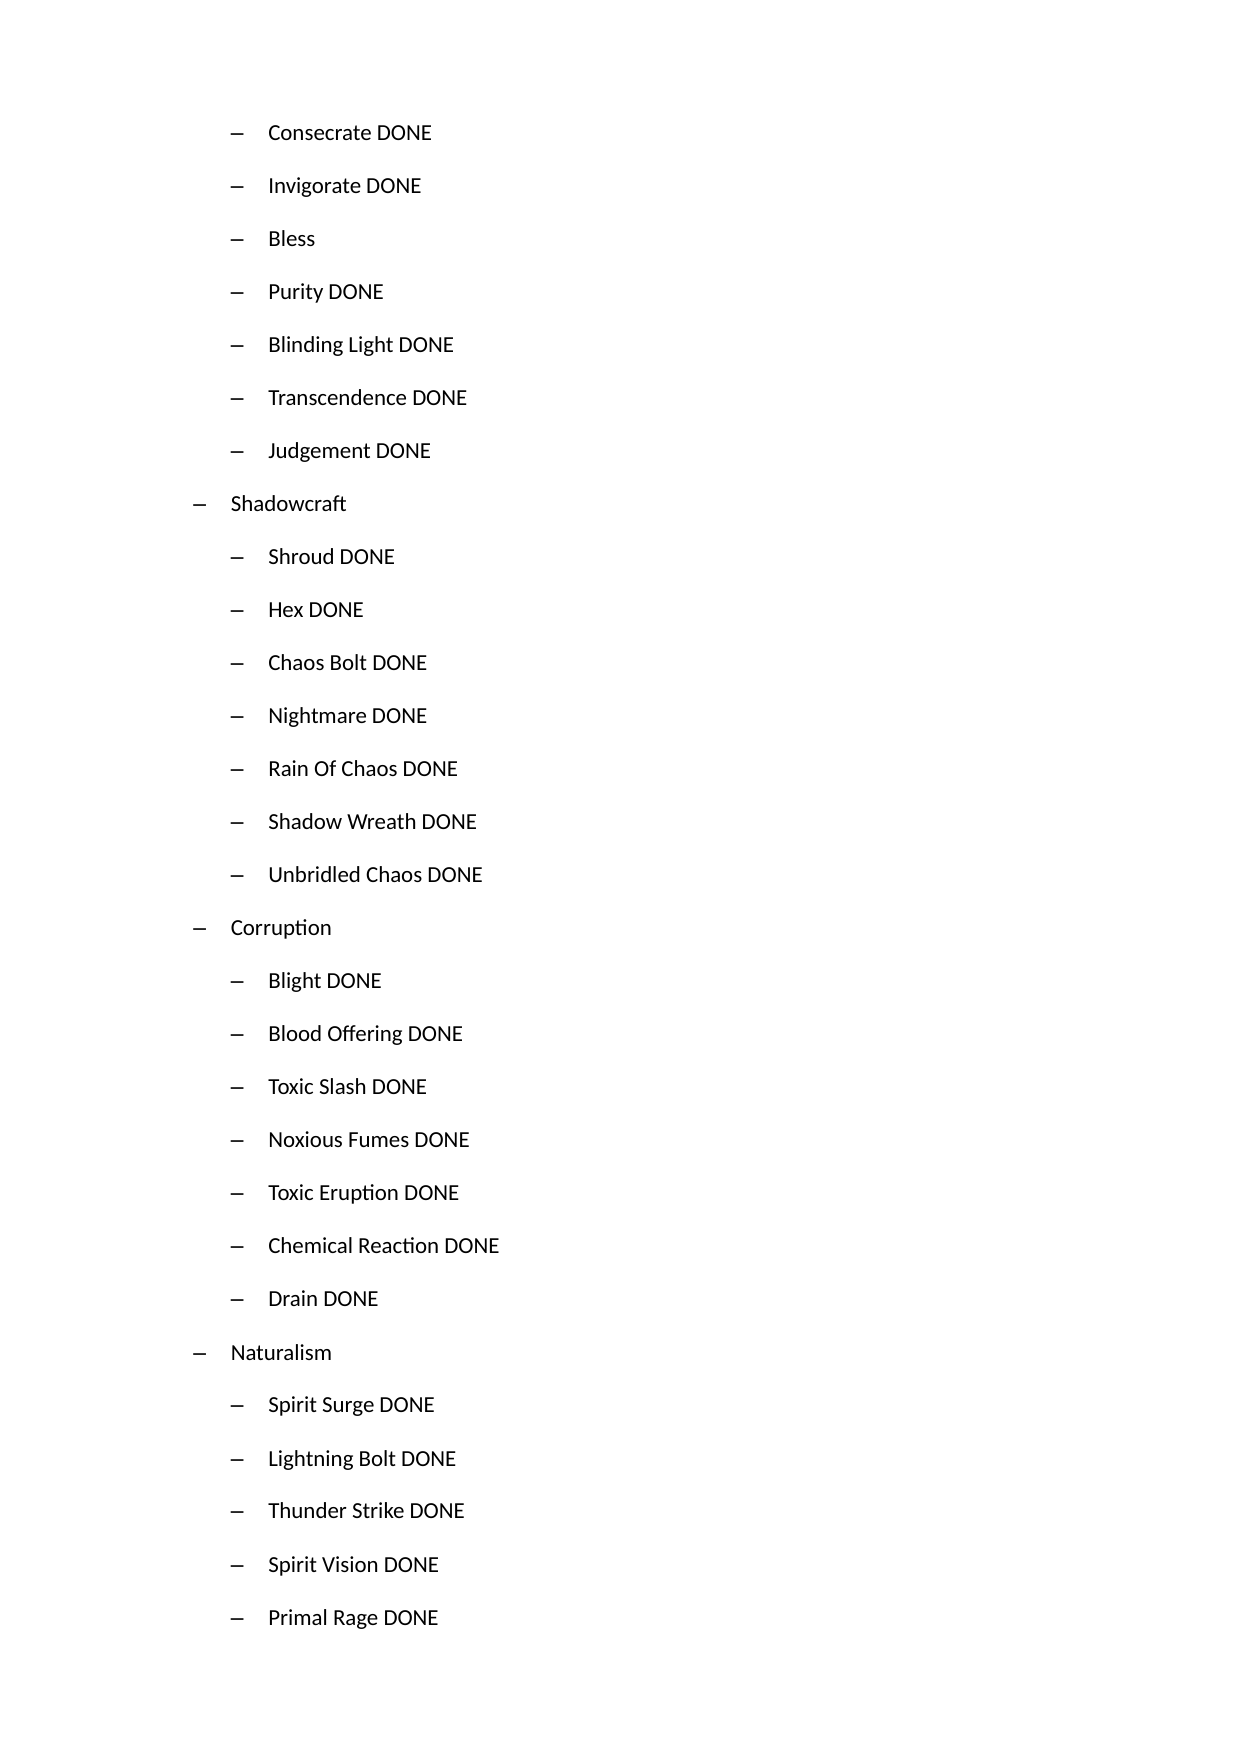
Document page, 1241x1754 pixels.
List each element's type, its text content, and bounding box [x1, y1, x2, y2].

list Lightning Bolt DONE [231, 1444, 1122, 1472]
list Hex DONE [231, 595, 1122, 623]
list Shroud DONE [231, 542, 1122, 570]
list Judgement DONE [231, 436, 1122, 464]
list Toxic Slash DONE [231, 1072, 1122, 1101]
list Blight DONE [231, 966, 1122, 994]
list Transcendence DONE [231, 383, 1122, 411]
list Blinding Light DONE [231, 330, 1122, 358]
list Bless [231, 224, 1122, 252]
list Chaos Bolt DONE [231, 648, 1122, 676]
list Thunder Strike DONE [231, 1497, 1122, 1525]
list Unbridled Chaos DONE [231, 860, 1122, 888]
list Drain DONE [231, 1284, 1122, 1313]
list Primal Rage DONE [231, 1603, 1122, 1631]
list Nightmare DONE [231, 701, 1122, 729]
list Rain Of Chaos DONE [231, 754, 1122, 782]
list Corruption [193, 913, 1122, 941]
list Shadow Wreath DONE [231, 807, 1122, 835]
list Purity DONE [231, 277, 1122, 305]
list Noxious Fumes DONE [231, 1126, 1122, 1153]
list Toxic Eruption DONE [231, 1178, 1122, 1207]
list Blood Offering DONE [231, 1019, 1122, 1047]
list Spirit Surge DONE [231, 1391, 1122, 1419]
list Invigorate DONE [231, 171, 1122, 199]
list Shadowcraft [193, 489, 1122, 517]
list Naturalism [193, 1338, 1122, 1366]
list Chemical Reaction DONE [231, 1232, 1122, 1259]
list Spirit Vision DONE [231, 1550, 1122, 1578]
list Consecrate DONE [231, 118, 1122, 146]
